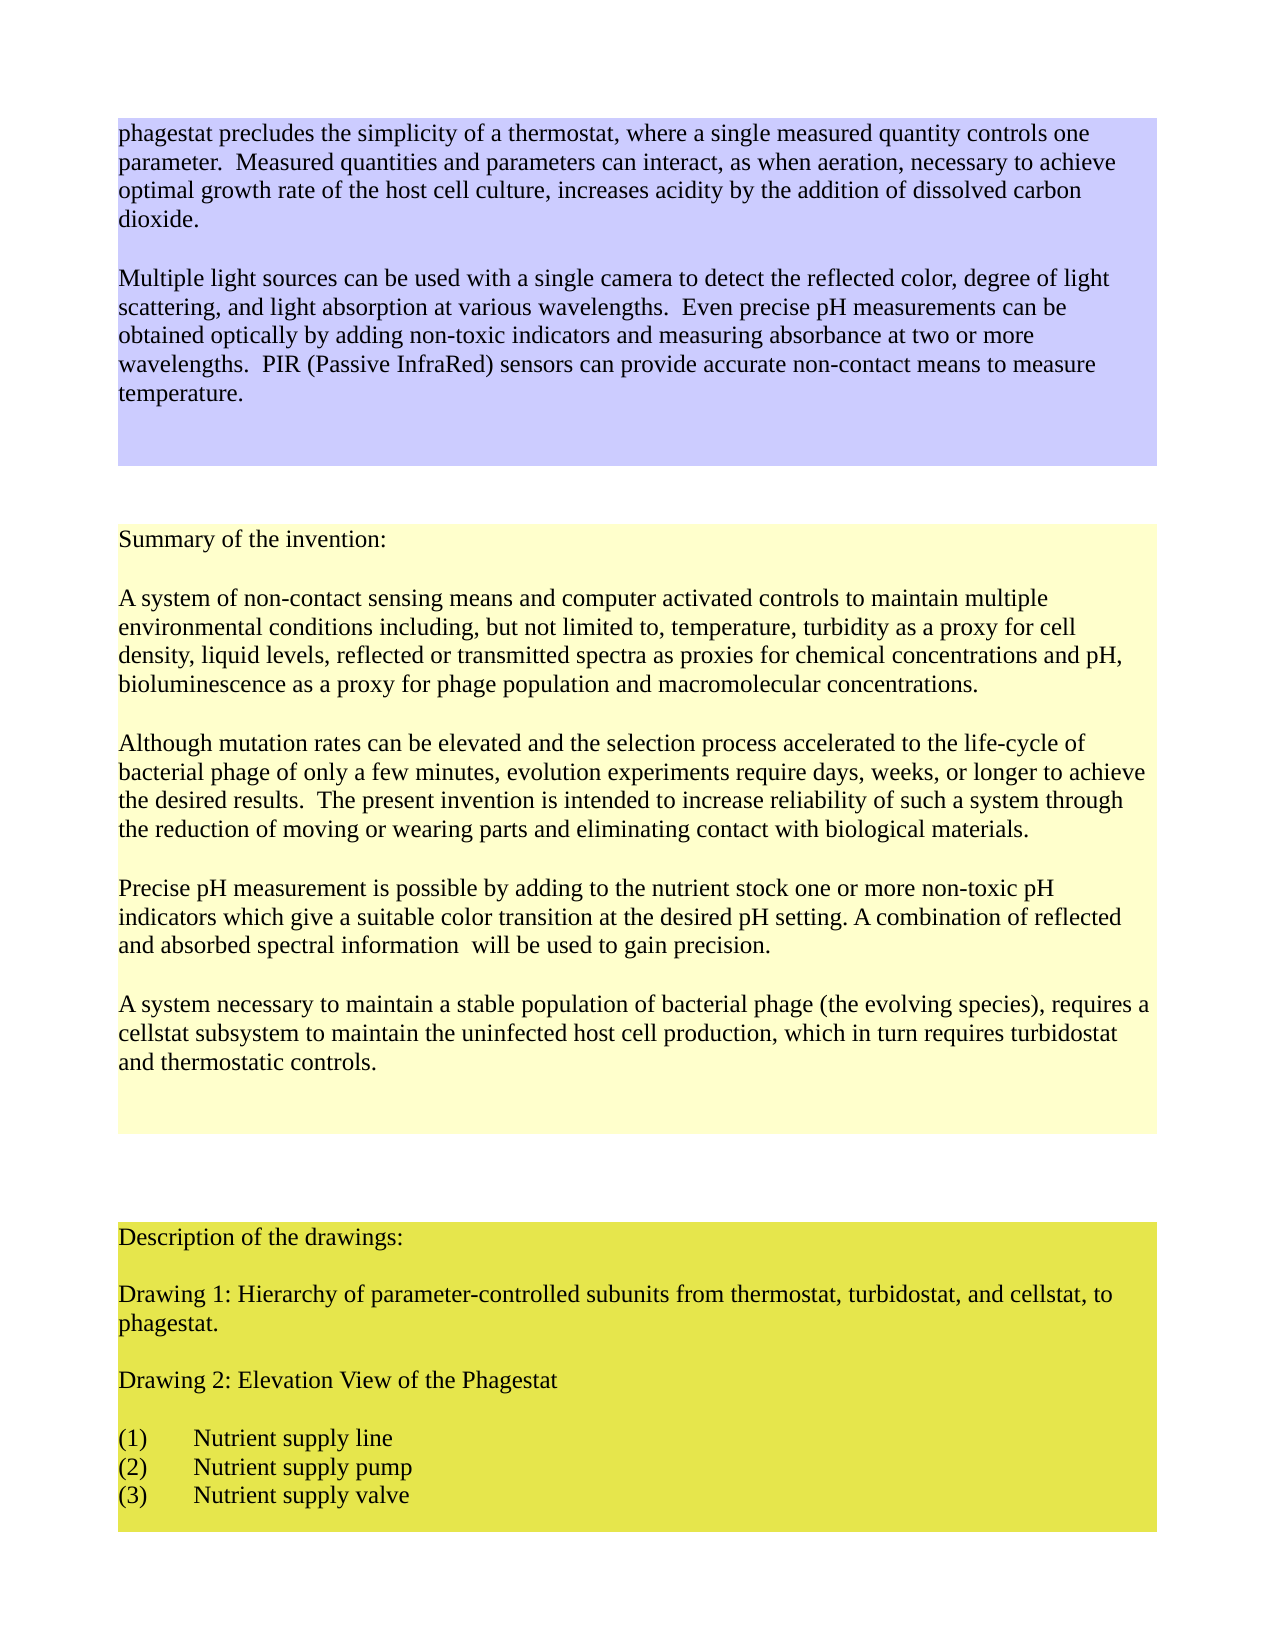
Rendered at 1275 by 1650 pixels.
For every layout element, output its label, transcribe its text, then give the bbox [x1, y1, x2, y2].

text phagestat precludes the simplicity of a thermostat, where a single measured quantity controls one parameter. Measured quantities and parameters can interact, as when aeration, necessary to achieve optimal growth rate of the host cell culture, increases acidity by the addition of dissolved carbon dioxide. [118, 118, 1157, 233]
text Description of the drawings: [118, 1222, 1157, 1251]
text Drawing 2: Elevation View of the Phagestat [118, 1366, 1157, 1394]
text Drawing 1: Hierarchy of parameter-controlled subunits from thermostat, turbidostat, and cellstat, to phagestat. [118, 1279, 1157, 1337]
text A system necessary to maintain a stable population of bacterial phage (the evolving species), requires a cellstat subsystem to maintain the uninfected host cell production, which in turn requires turbidostat and thermostatic controls. [118, 989, 1157, 1076]
list Nutrient supply pump [118, 1452, 1157, 1481]
text Summary of the invention: [118, 524, 1157, 553]
list Nutrient supply valve [118, 1481, 1157, 1509]
text Multiple light sources can be used with a single camera to detect the reflected color, degree of light scattering, and light absorption at various wavelengths. Even precise pH measurements can be obtained optically by adding non-toxic indicators and measuring absorbance at two or more wavelengths. PIR (Passive InfraRed) sensors can provide accurate non-contact means to measure temperature. [118, 263, 1157, 407]
text Precise pH measurement is possible by adding to the nutrient stock one or more non-toxic pH indicators which give a suitable color transition at the desired pH setting. A combination of reflected and absorbed spectral information will be used to gain precision. [118, 873, 1157, 959]
text A system of non-contact sensing means and computer activated controls to maintain multiple environmental conditions including, but not limited to, temperature, turbidity as a proxy for cell density, liquid levels, reflected or transmitted spectra as proxies for chemical concentrations and pH, bioluminescence as a proxy for phage population and macromolecular concentrations. [118, 583, 1157, 698]
list Nutrient supply line [118, 1423, 1157, 1452]
text Although mutation rates can be elevated and the selection process accelerated to the life-cycle of bacterial phage of only a few minutes, evolution experiments require days, weeks, or longer to achieve the desired results. The present invention is intended to increase reliability of such a system through the reduction of moving or wearing parts and eliminating contact with biological materials. [118, 728, 1157, 843]
